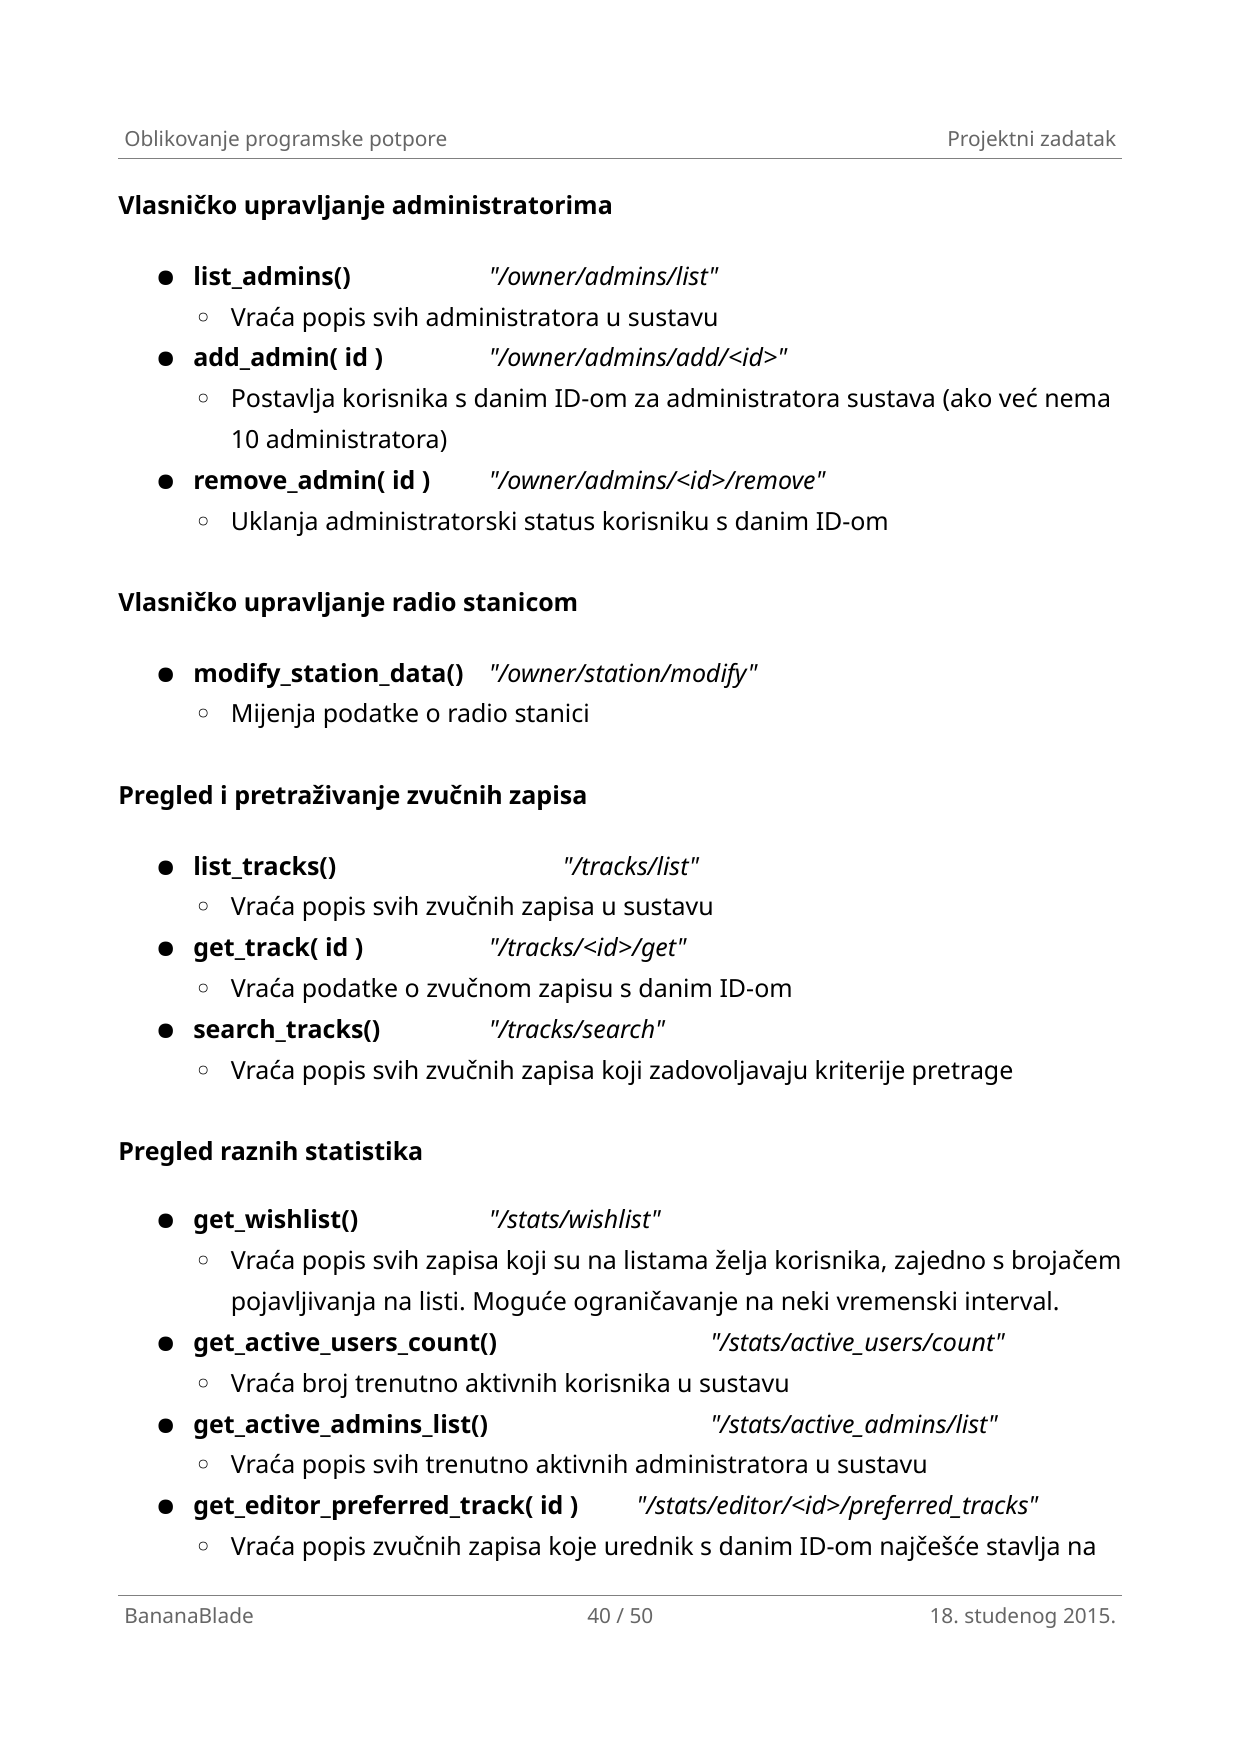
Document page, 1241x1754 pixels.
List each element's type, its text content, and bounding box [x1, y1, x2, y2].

list add_admin( id ) "/owner/admins/add/<id>" [156, 340, 1122, 374]
list get_active_users_count() "/stats/active_users/count" [156, 1324, 1122, 1359]
list list_admins() "/owner/admins/list" [156, 258, 1122, 292]
list search_tracks() "/tracks/search" [156, 1011, 1122, 1046]
text Vlasničko upravljanje administratorima [118, 188, 1122, 222]
text Pregled i pretraživanje zvučnih zapisa [118, 778, 1122, 812]
list modify_station_data() "/owner/station/modify" [156, 655, 1122, 689]
list Vraća popis svih zapisa koji su na listama želja korisnika, zajedno s brojačem pojavljivanja na listi. Moguće ograničavanje na neki vremenski interval. [193, 1243, 1122, 1318]
list Vraća popis svih administratora u sustavu [193, 299, 1122, 333]
list Vraća popis svih zvučnih zapisa u sustavu [193, 889, 1122, 923]
list Vraća popis svih trenutno aktivnih administratora u sustavu [193, 1447, 1122, 1481]
list remove_admin( id ) "/owner/admins/<id>/remove" [156, 462, 1122, 497]
list Vraća popis zvučnih zapisa koje urednik s danim ID-om najčešće stavlja na [193, 1529, 1122, 1563]
list get_wishlist() "/stats/wishlist" [156, 1202, 1122, 1236]
list get_editor_preferred_track( id ) "/stats/editor/<id>/preferred_tracks" [156, 1488, 1122, 1522]
list list_tracks() "/tracks/list" [156, 848, 1122, 882]
list Uklanja administratorski status korisniku s danim ID-om [193, 503, 1122, 537]
list Mijenja podatke o radio stanici [193, 696, 1122, 730]
text Vlasničko upravljanje radio stanicom [118, 585, 1122, 619]
text Pregled raznih statistika [118, 1134, 1122, 1168]
list get_active_admins_list() "/stats/active_admins/list" [156, 1406, 1122, 1440]
list Vraća broj trenutno aktivnih korisnika u sustavu [193, 1365, 1122, 1399]
list get_track( id ) "/tracks/<id>/get" [156, 930, 1122, 964]
list Vraća popis svih zvučnih zapisa koji zadovoljavaju kriterije pretrage [193, 1052, 1122, 1086]
list Vraća podatke o zvučnom zapisu s danim ID-om [193, 971, 1122, 1005]
list Postavlja korisnika s danim ID-om za administratora sustava (ako već nema 10 administratora) [193, 381, 1122, 456]
